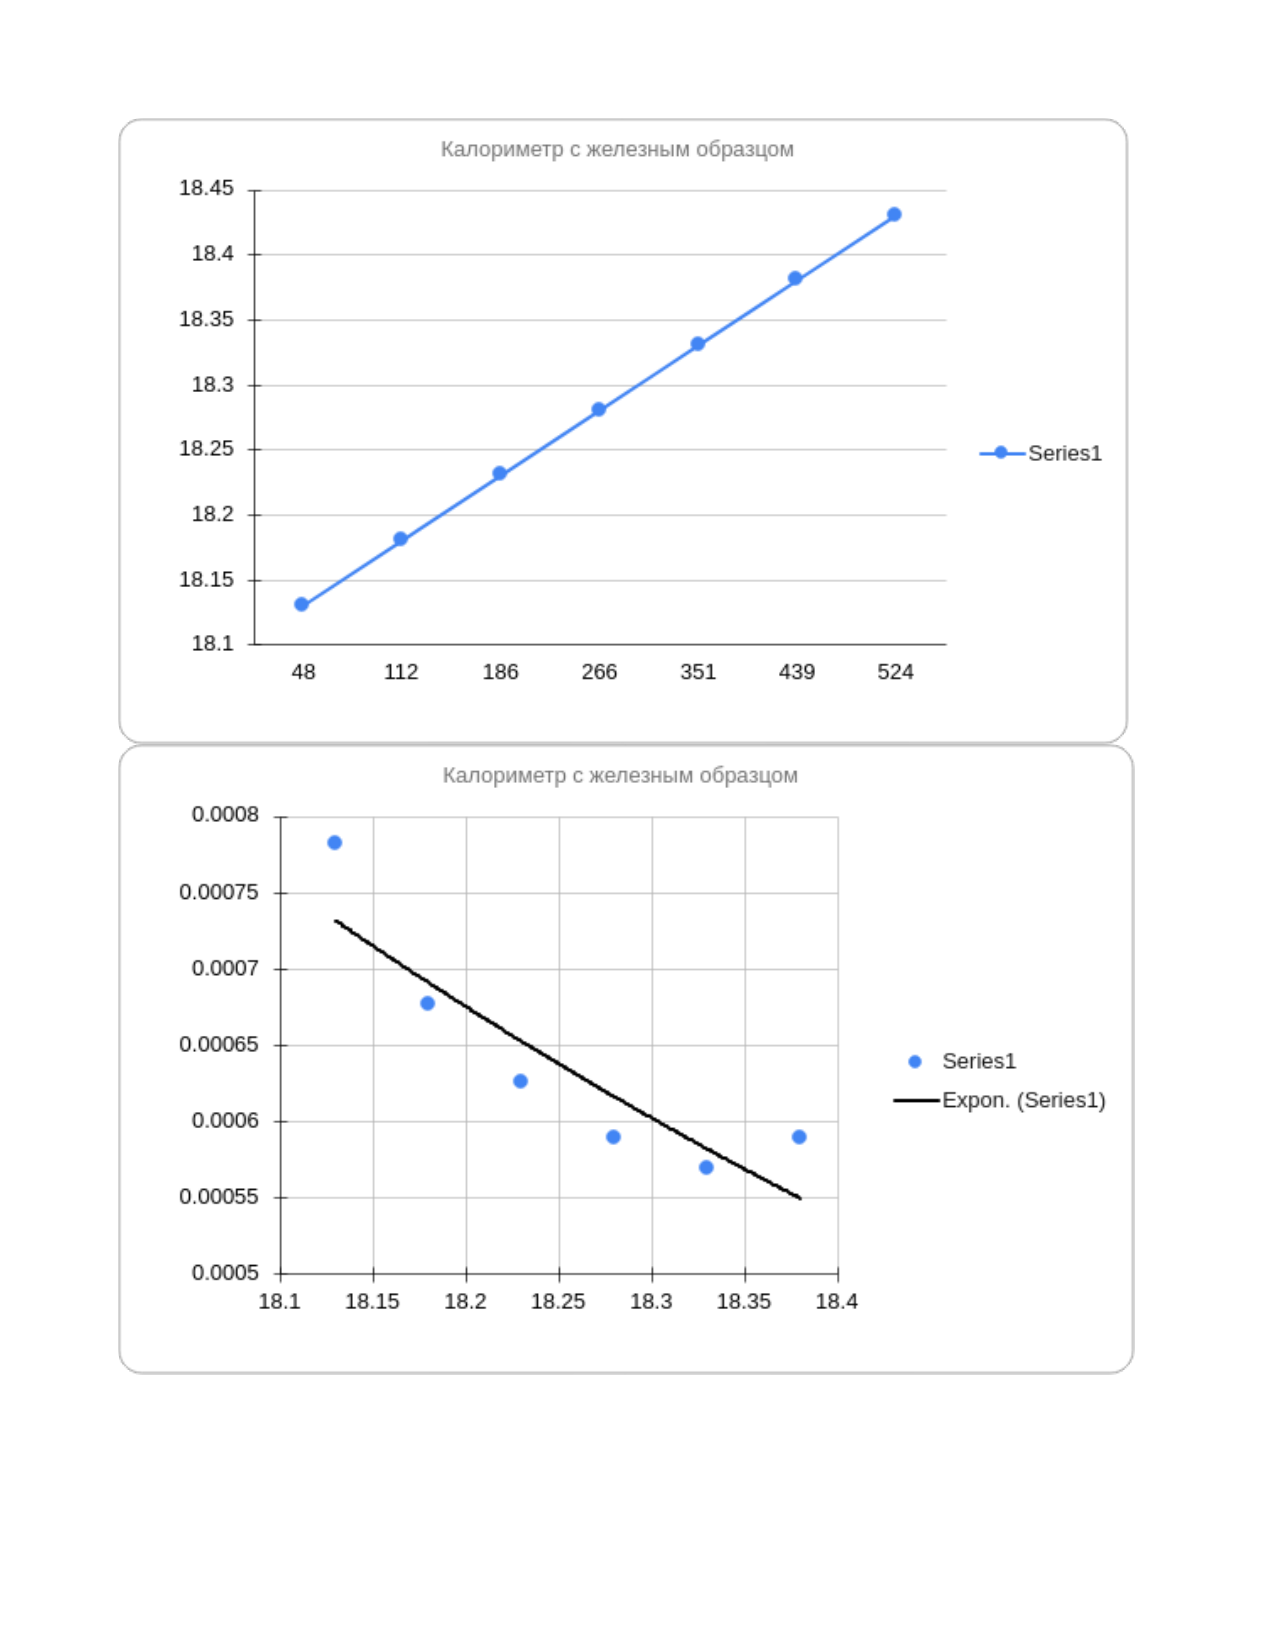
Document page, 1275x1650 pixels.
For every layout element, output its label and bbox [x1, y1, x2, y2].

picture [118, 118, 1135, 1375]
